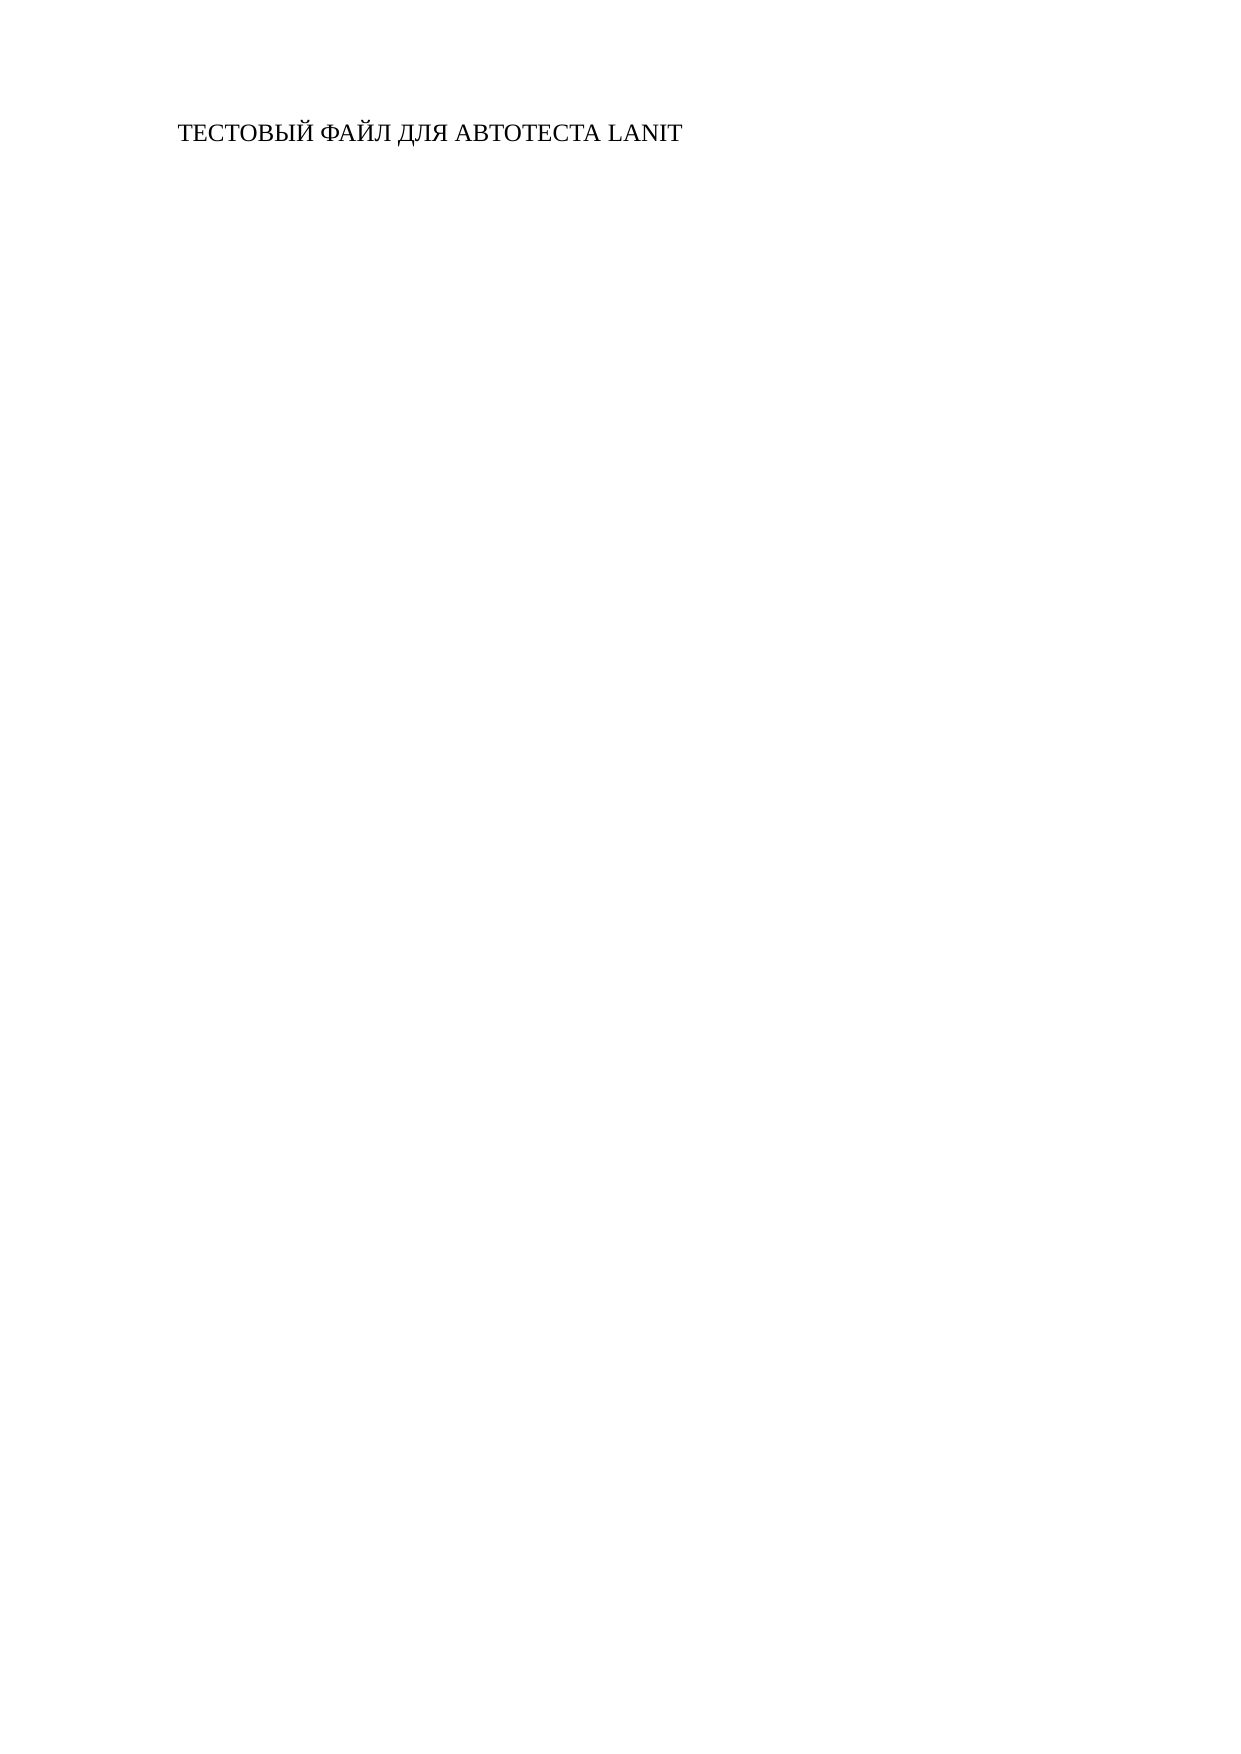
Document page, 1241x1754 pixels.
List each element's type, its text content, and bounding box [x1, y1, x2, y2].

text ТЕСТОВЫЙ ФАЙЛ ДЛЯ АВТОТЕСТА LANIT [177, 118, 1152, 147]
